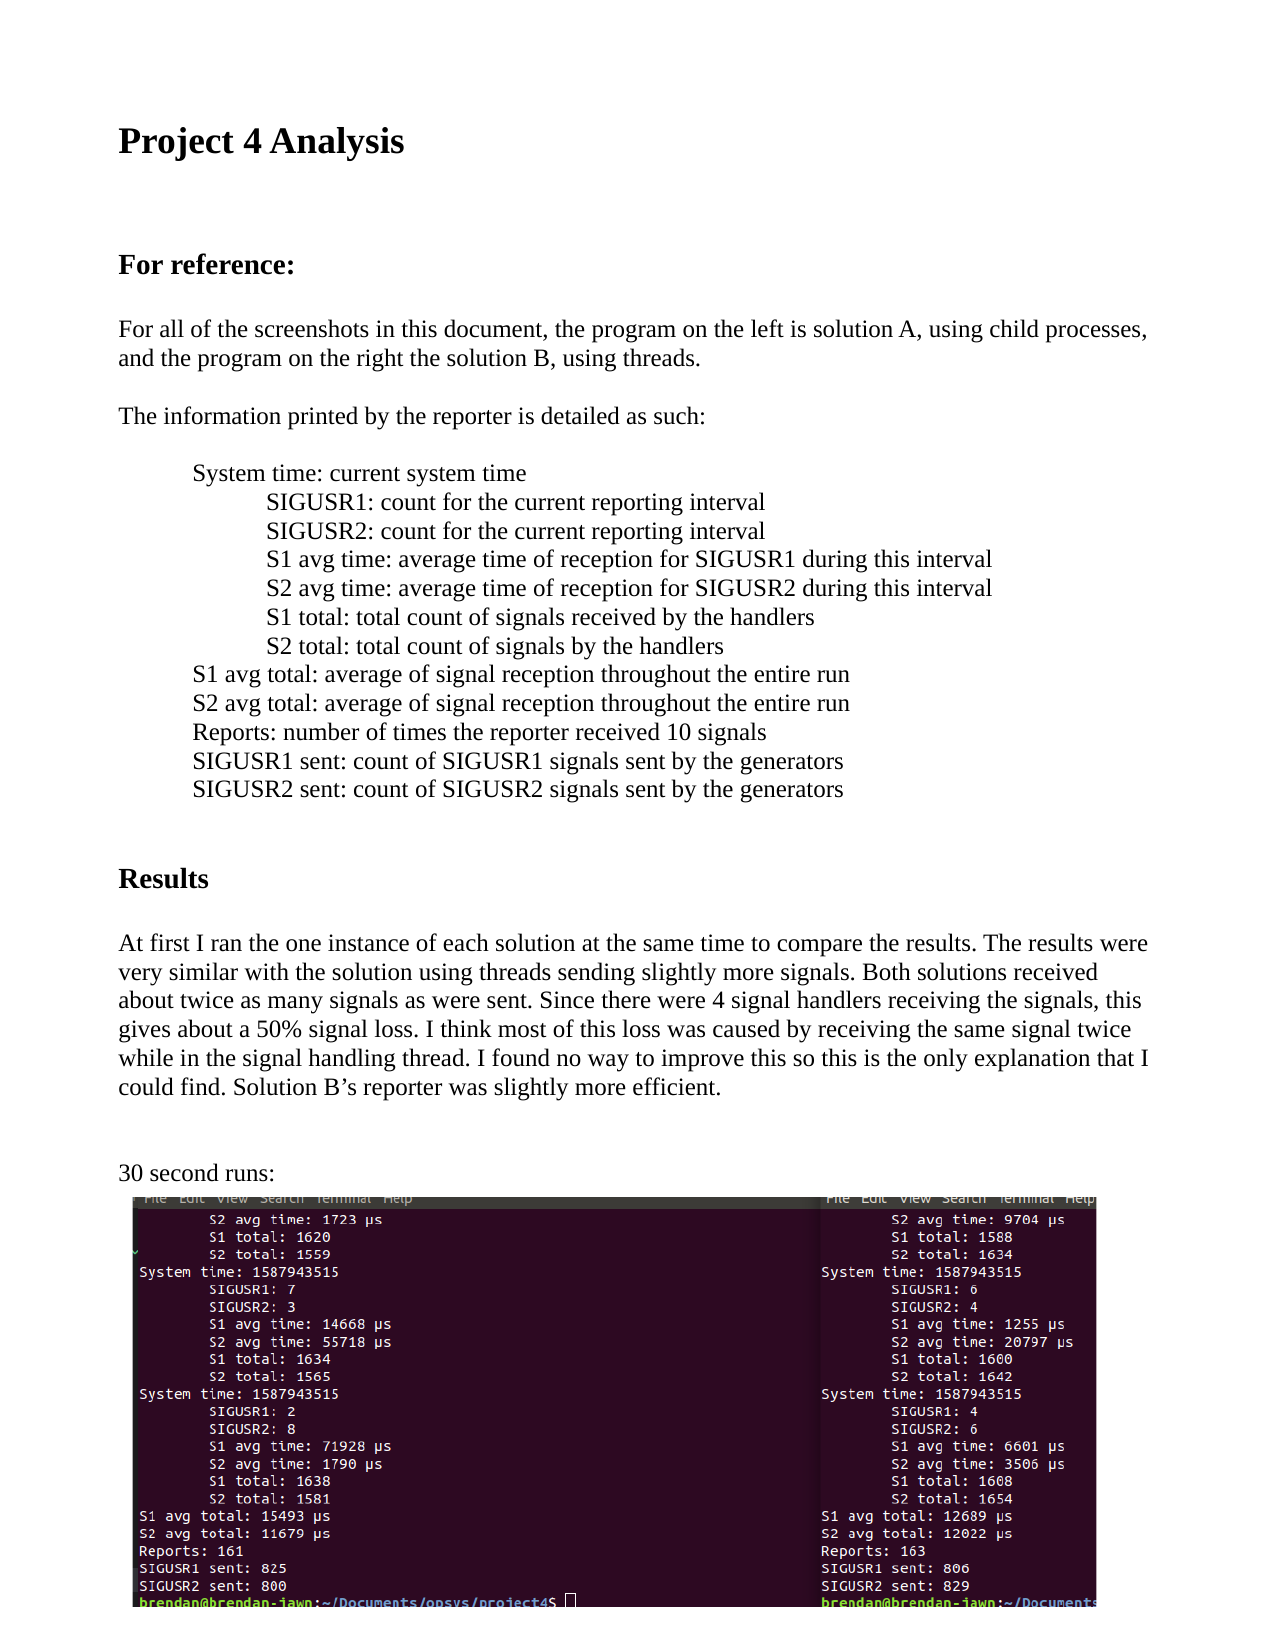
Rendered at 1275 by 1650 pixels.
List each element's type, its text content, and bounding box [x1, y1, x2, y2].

text S1 avg total: average of signal reception throughout the entire run [118, 659, 1157, 688]
text S1 avg time: average time of reception for SIGUSR1 during this interval [118, 544, 1157, 573]
text System time: current system time [118, 458, 1157, 487]
text The information printed by the reporter is detailed as such: [118, 401, 1157, 429]
picture [132, 1197, 903, 1607]
text S2 avg time: average time of reception for SIGUSR2 during this interval [118, 573, 1157, 602]
text S1 total: total count of signals received by the handlers [118, 602, 1157, 631]
text Reports: number of times the reporter received 10 signals [118, 717, 1157, 746]
text For reference: [118, 247, 1157, 281]
text 30 second runs: [118, 1158, 1157, 1187]
text Project 4 Analysis [118, 118, 1157, 161]
text For all of the screenshots in this document, the program on the left is solution A, using child processes, and the program on the right the solution B, using threads. [118, 314, 1157, 372]
text SIGUSR2: count for the current reporting interval [118, 516, 1157, 544]
text At first I ran the one instance of each solution at the same time to compare the results. The results were very similar with the solution using threads sending slightly more signals. Both solutions received about twice as many signals as were sent. Since there were 4 signal handlers receiving the signals, this gives about a 50% signal loss. I think most of this loss was caused by receiving the same signal twice while in the signal handling thread. I found no way to improve this so this is the only explanation that I could find. Solution B’s reporter was slightly more efficient. [118, 928, 1157, 1100]
text S2 total: total count of signals by the handlers [118, 631, 1157, 659]
text S2 avg total: average of signal reception throughout the entire run [118, 688, 1157, 717]
text SIGUSR1: count for the current reporting interval [118, 487, 1157, 516]
text Results [118, 861, 1157, 894]
text SIGUSR1 sent: count of SIGUSR1 signals sent by the generators [118, 746, 1157, 774]
text SIGUSR2 sent: count of SIGUSR2 signals sent by the generators [118, 774, 1157, 803]
